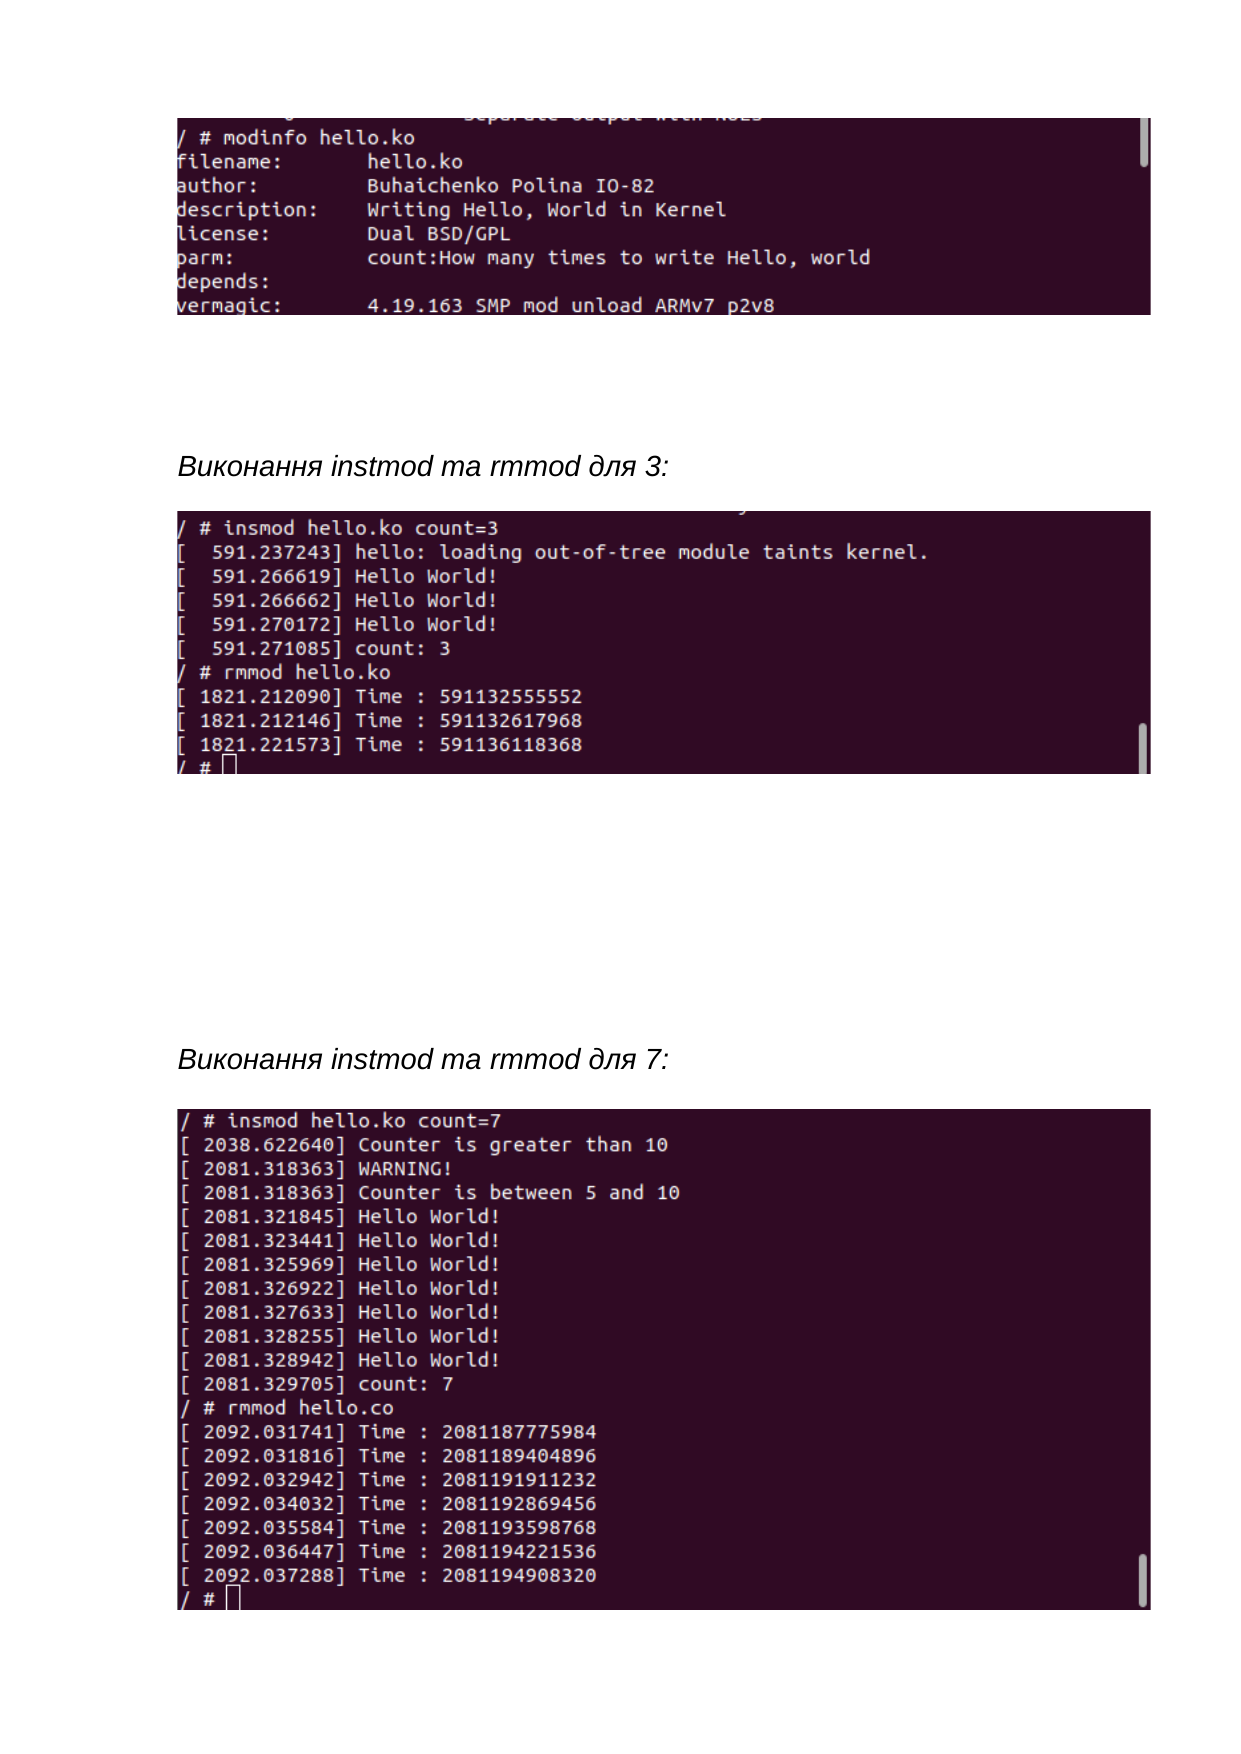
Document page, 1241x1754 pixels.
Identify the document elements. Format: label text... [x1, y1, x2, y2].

text Виконання instmod та rmmod для 7: [177, 1042, 1152, 1076]
text Виконання instmod та rmmod для 3: [177, 449, 1152, 483]
